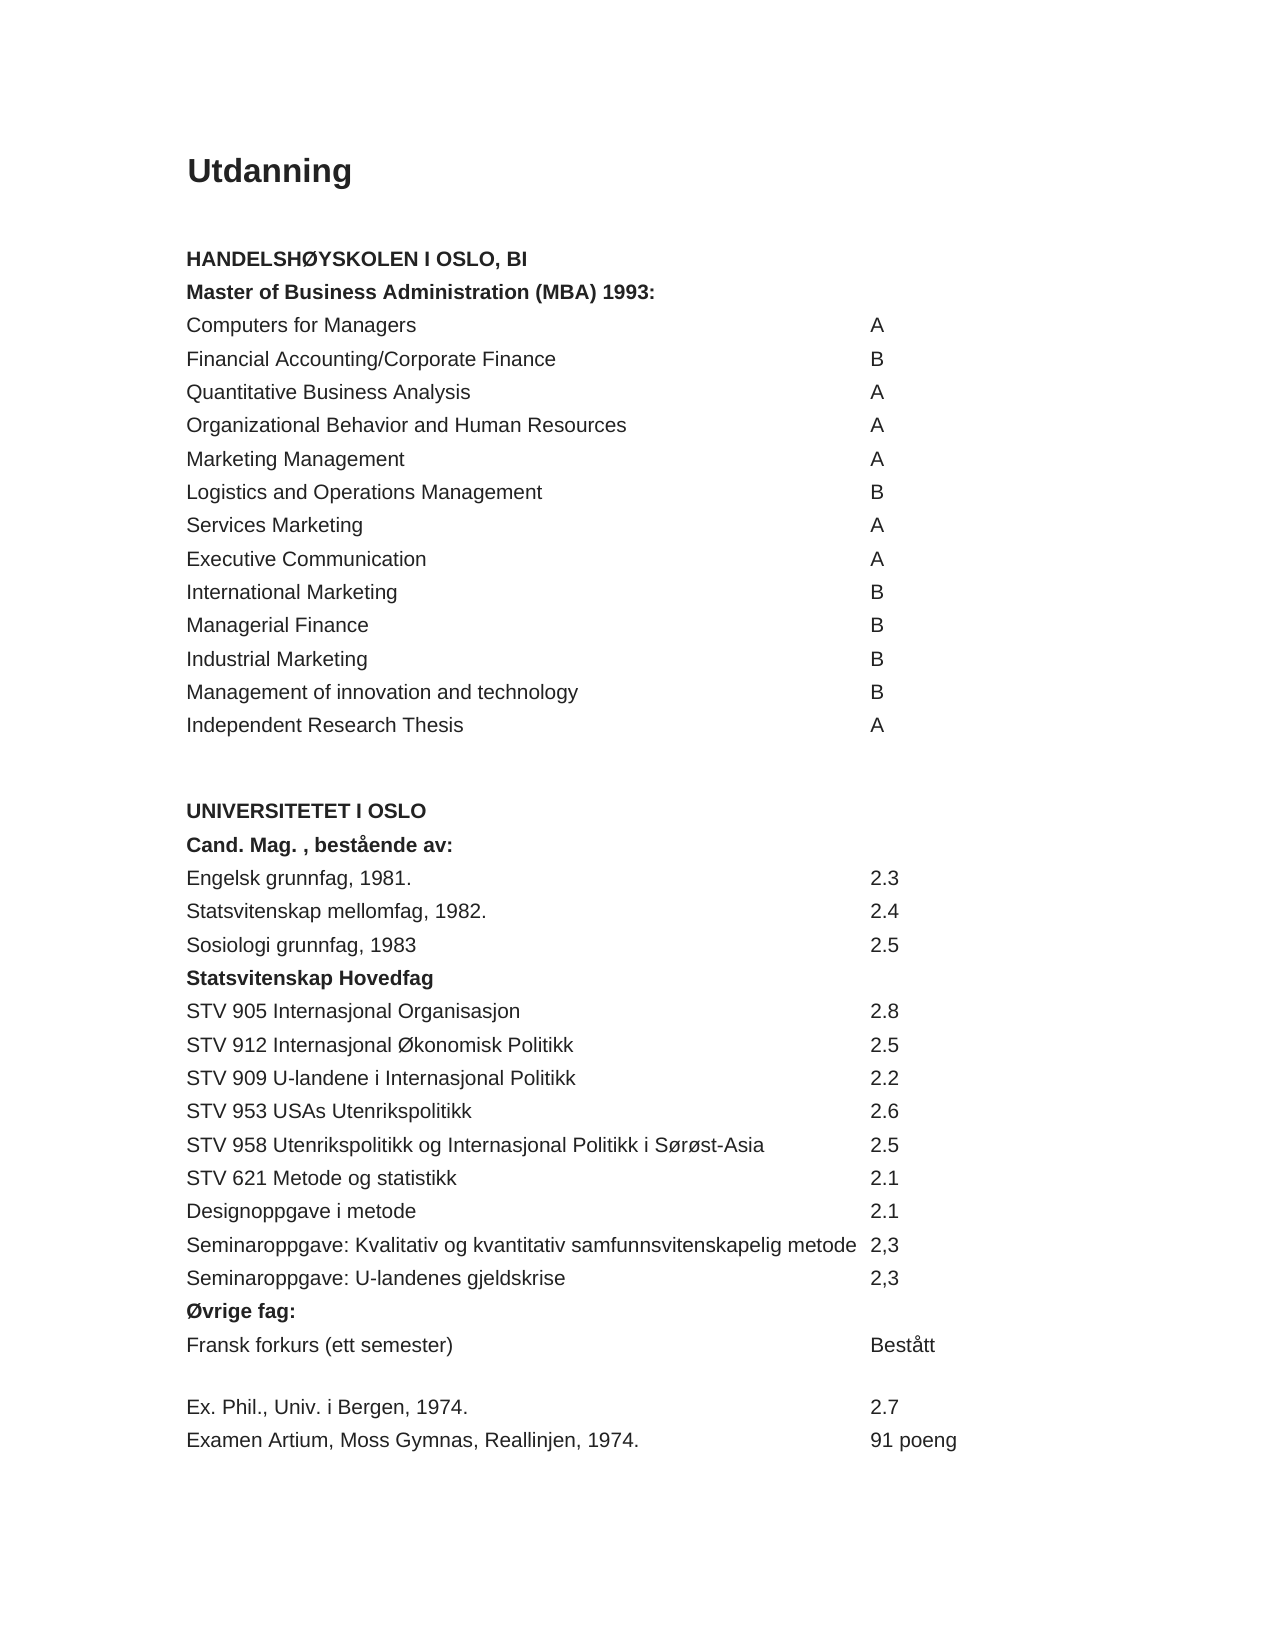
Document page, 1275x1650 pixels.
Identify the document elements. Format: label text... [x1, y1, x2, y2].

table_cell Management of innovation and technology [181, 675, 865, 708]
table_cell 2.8 [865, 995, 965, 1028]
table_cell 2.1 [865, 1195, 965, 1228]
table_cell Øvrige fag: [181, 1295, 965, 1328]
table_cell STV 621 Metode og statistikk [181, 1161, 865, 1194]
table_cell Organizational Behavior and Human Resources [181, 409, 865, 442]
table_cell Independent Research Thesis [181, 709, 865, 742]
table_cell A [865, 709, 965, 742]
table_cell 2.6 [865, 1095, 965, 1128]
table_cell STV 912 Internasjonal Økonomisk Politikk [181, 1028, 865, 1061]
table_cell Executive Communication [181, 542, 865, 575]
table_cell B [865, 675, 965, 708]
table_cell A [865, 442, 965, 475]
table_cell Services Marketing [181, 509, 865, 542]
table_cell Examen Artium, Moss Gymnas, Reallinjen, 1974. [181, 1423, 865, 1457]
table_cell Statsvitenskap Hovedfag [181, 961, 965, 994]
table_cell Quantitative Business Analysis [181, 375, 865, 408]
table_cell Statsvitenskap mellomfag, 1982. [181, 895, 865, 928]
table_cell 2.5 [865, 1128, 965, 1161]
table_cell STV 958 Utenrikspolitikk og Internasjonal Politikk i Sørøst-Asia [181, 1128, 865, 1161]
table_cell 2.3 [865, 861, 965, 894]
table_cell Sosiologi grunnfag, 1983 [181, 928, 865, 961]
table_cell International Marketing [181, 575, 865, 608]
table_cell 91 poeng [865, 1423, 965, 1457]
table_cell Financial Accounting/Corporate Finance [181, 342, 865, 375]
table_cell 2.5 [865, 928, 965, 961]
table_cell STV 905 Internasjonal Organisasjon [181, 995, 865, 1028]
table_cell Master of Business Administration (MBA) 1993: [181, 275, 965, 308]
table_header 2.7 [865, 1390, 965, 1423]
table_cell Fransk forkurs (ett semester) [181, 1328, 865, 1361]
table_cell Logistics and Operations Management [181, 475, 865, 508]
table_cell B [865, 609, 965, 642]
table_cell A [865, 375, 965, 408]
text Utdanning [187, 151, 1087, 189]
table_cell 2,3 [865, 1228, 965, 1261]
table_cell B [865, 575, 965, 608]
table_header Ex. Phil., Univ. i Bergen, 1974. [181, 1390, 865, 1423]
table_cell A [865, 542, 965, 575]
table_cell B [865, 642, 965, 675]
table_cell 2.1 [865, 1161, 965, 1194]
table_header UNIVERSITETET I OSLO [181, 771, 965, 828]
table_cell STV 953 USAs Utenrikspolitikk [181, 1095, 865, 1128]
table_cell Managerial Finance [181, 609, 865, 642]
table_cell Seminaroppgave: U-landenes gjeldskrise [181, 1261, 865, 1294]
table_cell B [865, 342, 965, 375]
table_cell 2,3 [865, 1261, 965, 1294]
table_header HANDELSHØYSKOLEN I OSLO, BI [181, 218, 965, 275]
table_cell 2.5 [865, 1028, 965, 1061]
table_cell Engelsk grunnfag, 1981. [181, 861, 865, 894]
table_cell Seminaroppgave: Kvalitativ og kvantitativ samfunnsvitenskapelig metode [181, 1228, 865, 1261]
table_cell Marketing Management [181, 442, 865, 475]
table_cell B [865, 475, 965, 508]
table_cell Cand. Mag. , bestående av: [181, 828, 965, 861]
table_cell 2.4 [865, 895, 965, 928]
table_cell A [865, 509, 965, 542]
table_cell A [865, 309, 965, 342]
table_cell STV 909 U-landene i Internasjonal Politikk [181, 1061, 865, 1094]
table_cell 2.2 [865, 1061, 965, 1094]
table_cell Computers for Managers [181, 309, 865, 342]
table_cell A [865, 409, 965, 442]
table_cell Bestått [865, 1328, 965, 1361]
table_cell Industrial Marketing [181, 642, 865, 675]
table_cell Designoppgave i metode [181, 1195, 865, 1228]
